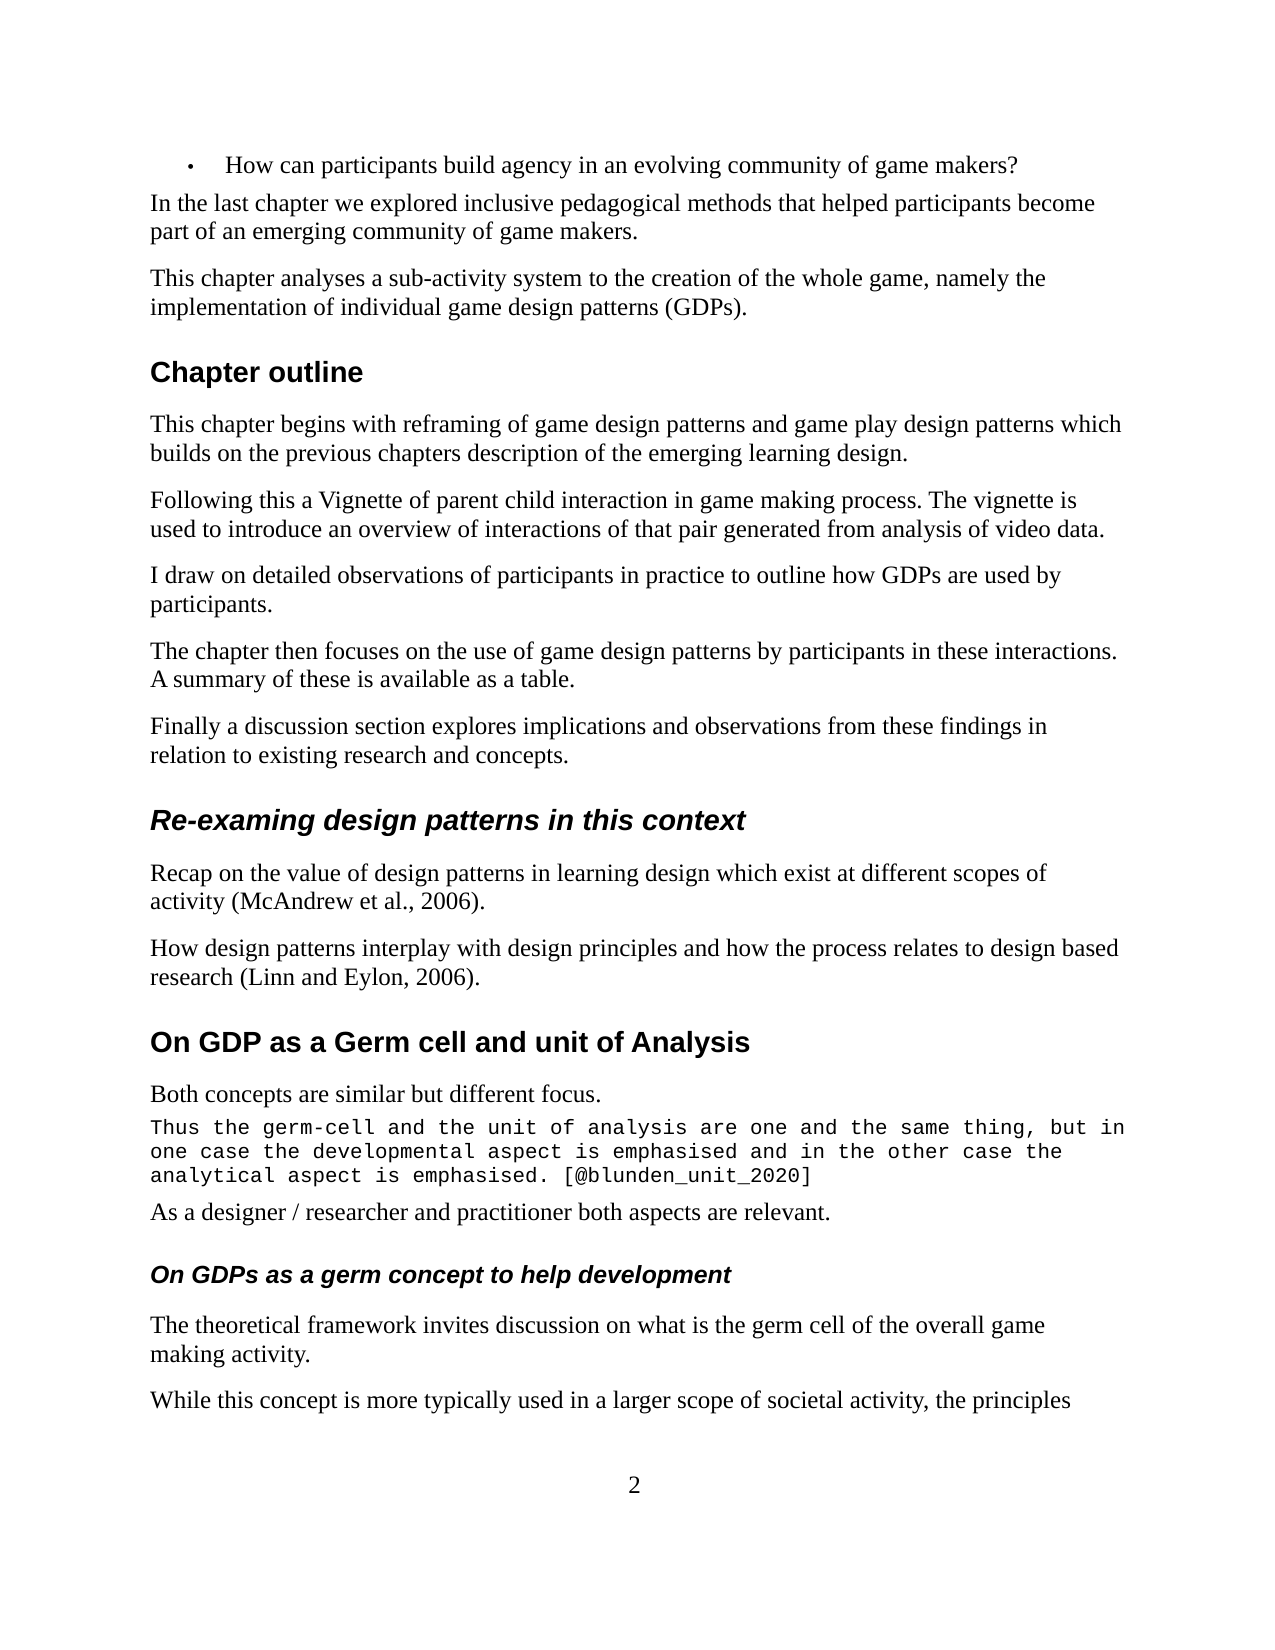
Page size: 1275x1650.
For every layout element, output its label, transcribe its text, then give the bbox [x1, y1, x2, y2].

text The theoretical framework invites discussion on what is the germ cell of the overall game making activity. [150, 1310, 1125, 1367]
text Thus the germ-cell and the unit of analysis are one and the same thing, but in one case the developmental aspect is emphasised and in the other case the analytical aspect is emphasised. [@blunden_unit_2020] [150, 1117, 1125, 1188]
list How can participants build agency in an evolving community of game makers? [187, 150, 1125, 179]
text This chapter begins with reframing of game design patterns and game play design patterns which builds on the previous chapters description of the emerging learning design. [150, 409, 1125, 467]
text I draw on detailed observations of participants in practice to outline how GDPs are used by participants. [150, 560, 1125, 618]
subtitle Re-examing design patterns in this context [150, 803, 1125, 836]
text While this concept is more typically used in a larger scope of societal activity, the principles [150, 1385, 1125, 1414]
text In the last chapter we explored inclusive pedagogical methods that helped participants become part of an emerging community of game makers. [150, 188, 1125, 245]
text Finally a discussion section explores implications and observations from these findings in relation to existing research and concepts. [150, 711, 1125, 769]
subtitle On GDP as a Germ cell and unit of Analysis [150, 1024, 1125, 1058]
subtitle Chapter outline [150, 354, 1125, 388]
text How design patterns interplay with design principles and how the process relates to design based research (Linn and Eylon, 2006). [150, 933, 1125, 991]
text The chapter then focuses on the use of game design patterns by participants in these interactions. A summary of these is available as a table. [150, 636, 1125, 693]
subtitle On GDPs as a germ concept to help development [150, 1260, 1125, 1288]
text Following this a Vignette of parent child interaction in game making process. The vignette is used to introduce an overview of interactions of that pair generated from analysis of video data. [150, 485, 1125, 542]
text As a designer / researcher and practitioner both aspects are relevant. [150, 1197, 1125, 1226]
text This chapter analyses a sub-activity system to the creation of the whole game, namely the implementation of individual game design patterns (GDPs). [150, 263, 1125, 321]
text Both concepts are similar but different focus. [150, 1079, 1125, 1108]
text Recap on the value of design patterns in learning design which exist at different scopes of activity (McAndrew et al., 2006). [150, 858, 1125, 915]
